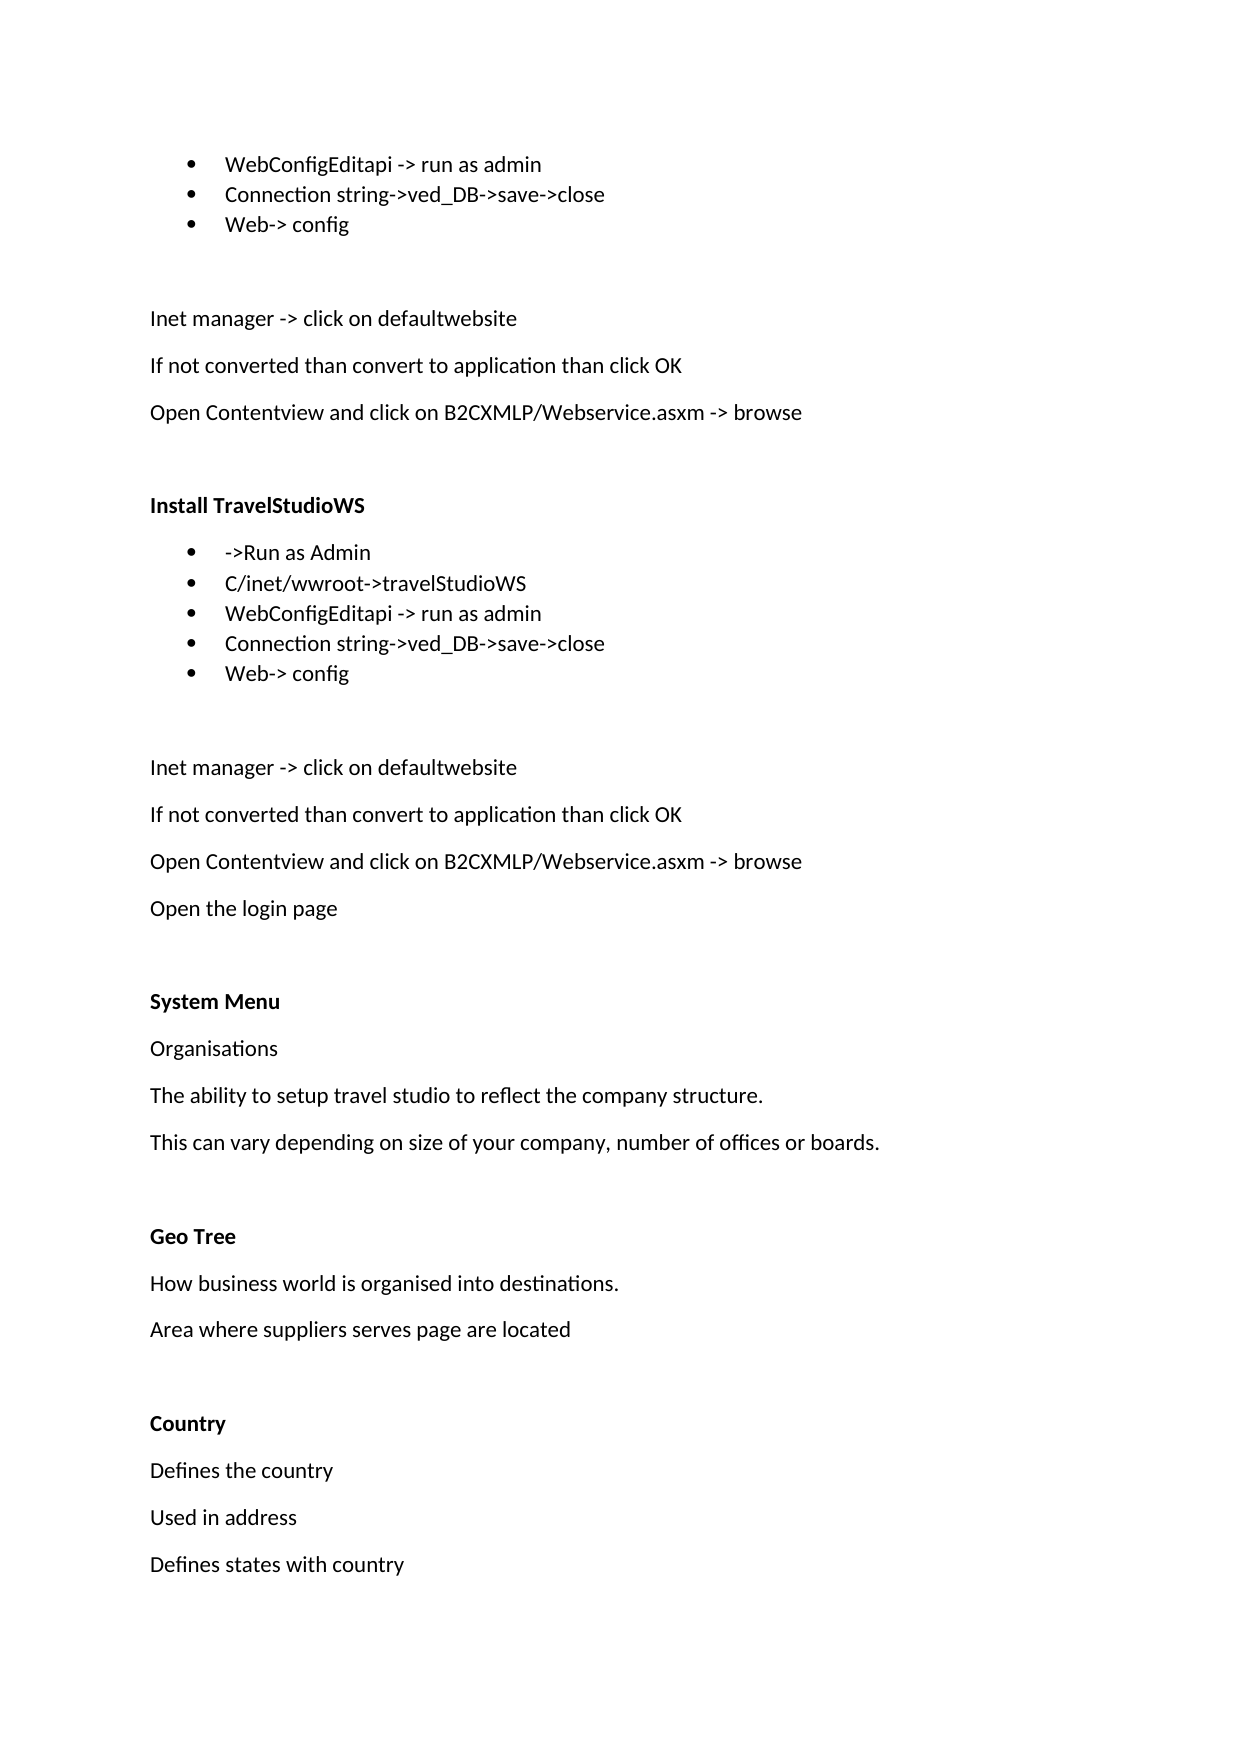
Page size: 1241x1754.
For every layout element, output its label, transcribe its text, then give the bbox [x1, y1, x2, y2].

text Geo Tree [150, 1222, 1090, 1250]
text Defines states with country [150, 1550, 1090, 1578]
text This can vary depending on size of your company, number of offices or boards. [150, 1128, 1090, 1156]
text Defines the country [150, 1456, 1090, 1484]
text Used in address [150, 1503, 1090, 1531]
text How business world is organised into destinations. [150, 1269, 1090, 1297]
text Organisations [150, 1034, 1090, 1062]
list Connection string->ved_DB->save->close [187, 180, 1090, 208]
text Install TravelStudioWS [150, 492, 1090, 520]
text Country [150, 1409, 1090, 1437]
list ->Run as Admin [187, 538, 1090, 567]
list WebConfigEditapi -> run as admin [187, 150, 1090, 178]
text Open the login page [150, 894, 1090, 922]
text If not converted than convert to application than click OK [150, 800, 1090, 828]
text Inet manager -> click on defaultwebsite [150, 753, 1090, 781]
text Inet manager -> click on defaultwebsite [150, 304, 1090, 332]
text Open Contentview and click on B2CXMLP/Webservice.asxm -> browse [150, 847, 1090, 875]
list C/inet/wwroot->travelStudioWS [187, 569, 1090, 597]
list Web-> config [187, 659, 1090, 687]
text Open Contentview and click on B2CXMLP/Webservice.asxm -> browse [150, 398, 1090, 426]
text System Menu [150, 987, 1090, 1016]
text Area where suppliers serves page are located [150, 1316, 1090, 1344]
list WebConfigEditapi -> run as admin [187, 599, 1090, 627]
text If not converted than convert to application than click OK [150, 351, 1090, 379]
list Web-> config [187, 210, 1090, 238]
text The ability to setup travel studio to reflect the company structure. [150, 1081, 1090, 1109]
list Connection string->ved_DB->save->close [187, 629, 1090, 657]
